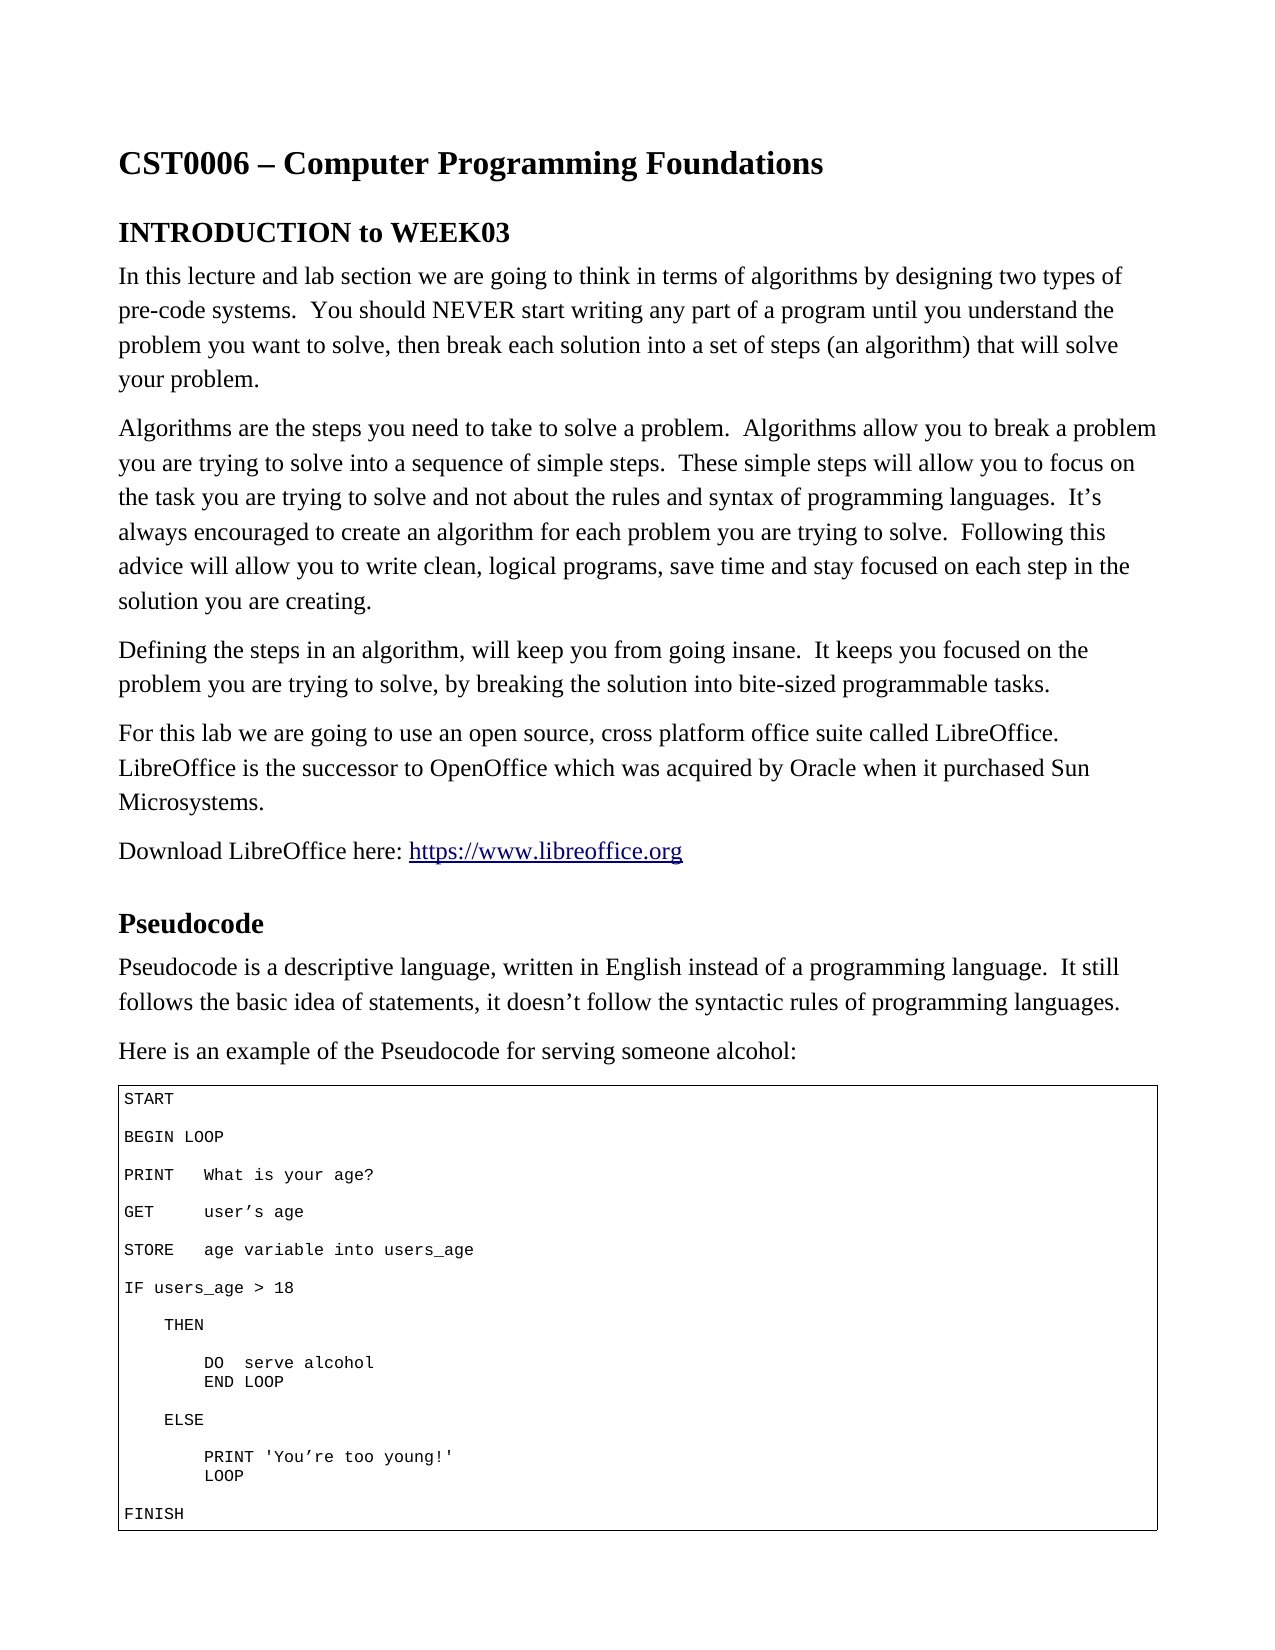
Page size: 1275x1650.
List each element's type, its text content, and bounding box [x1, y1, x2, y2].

text Defining the steps in an algorithm, will keep you from going insane. It keeps you focused on the problem you are trying to solve, by breaking the solution into bite-sized programmable tasks. [118, 635, 1157, 698]
subtitle INTRODUCTION to WEEK03 [118, 215, 1157, 248]
text For this lab we are going to use an open source, cross platform office suite called LibreOffice. LibreOffice is the successor to OpenOffice which was acquired by Oracle when it purchased Sun Microsystems. [118, 718, 1157, 816]
subtitle CST0006 – Computer Programming Foundations [118, 143, 1157, 181]
text Algorithms are the steps you need to take to solve a problem. Algorithms allow you to break a problem you are trying to solve into a sequence of simple steps. These simple steps will allow you to focus on the task you are trying to solve and not about the rules and syntax of programming languages. It’s always encouraged to create an algorithm for each problem you are trying to solve. Following this advice will allow you to write clean, logical programs, save time and stay focused on each step in the solution you are creating. [118, 413, 1157, 614]
text In this lecture and lab section we are going to think in terms of algorithms by designing two types of pre-code systems. You should NEVER start writing any part of a program until you understand the problem you want to solve, then break each solution into a set of steps (an algorithm) that will solve your problem. [118, 261, 1157, 393]
text Download LibreOffice here: https://www.libreoffice.org [118, 836, 1157, 865]
text Here is an example of the Pseudocode for serving someone alcohol: [118, 1036, 1157, 1064]
text Pseudocode is a descriptive language, written in English instead of a programming language. It still follows the basic idea of statements, it doesn’t follow the syntactic rules of programming languages. [118, 952, 1157, 1016]
subtitle Pseudocode [118, 906, 1157, 940]
table_header START BEGIN LOOP PRINT What is your age? GET user’s age STORE age variable into users_age IF users_age > 18 THEN DO serve alcohol END LOOP ELSE PRINT 'You’re too young!' LOOP FINISH [119, 1086, 1157, 1530]
